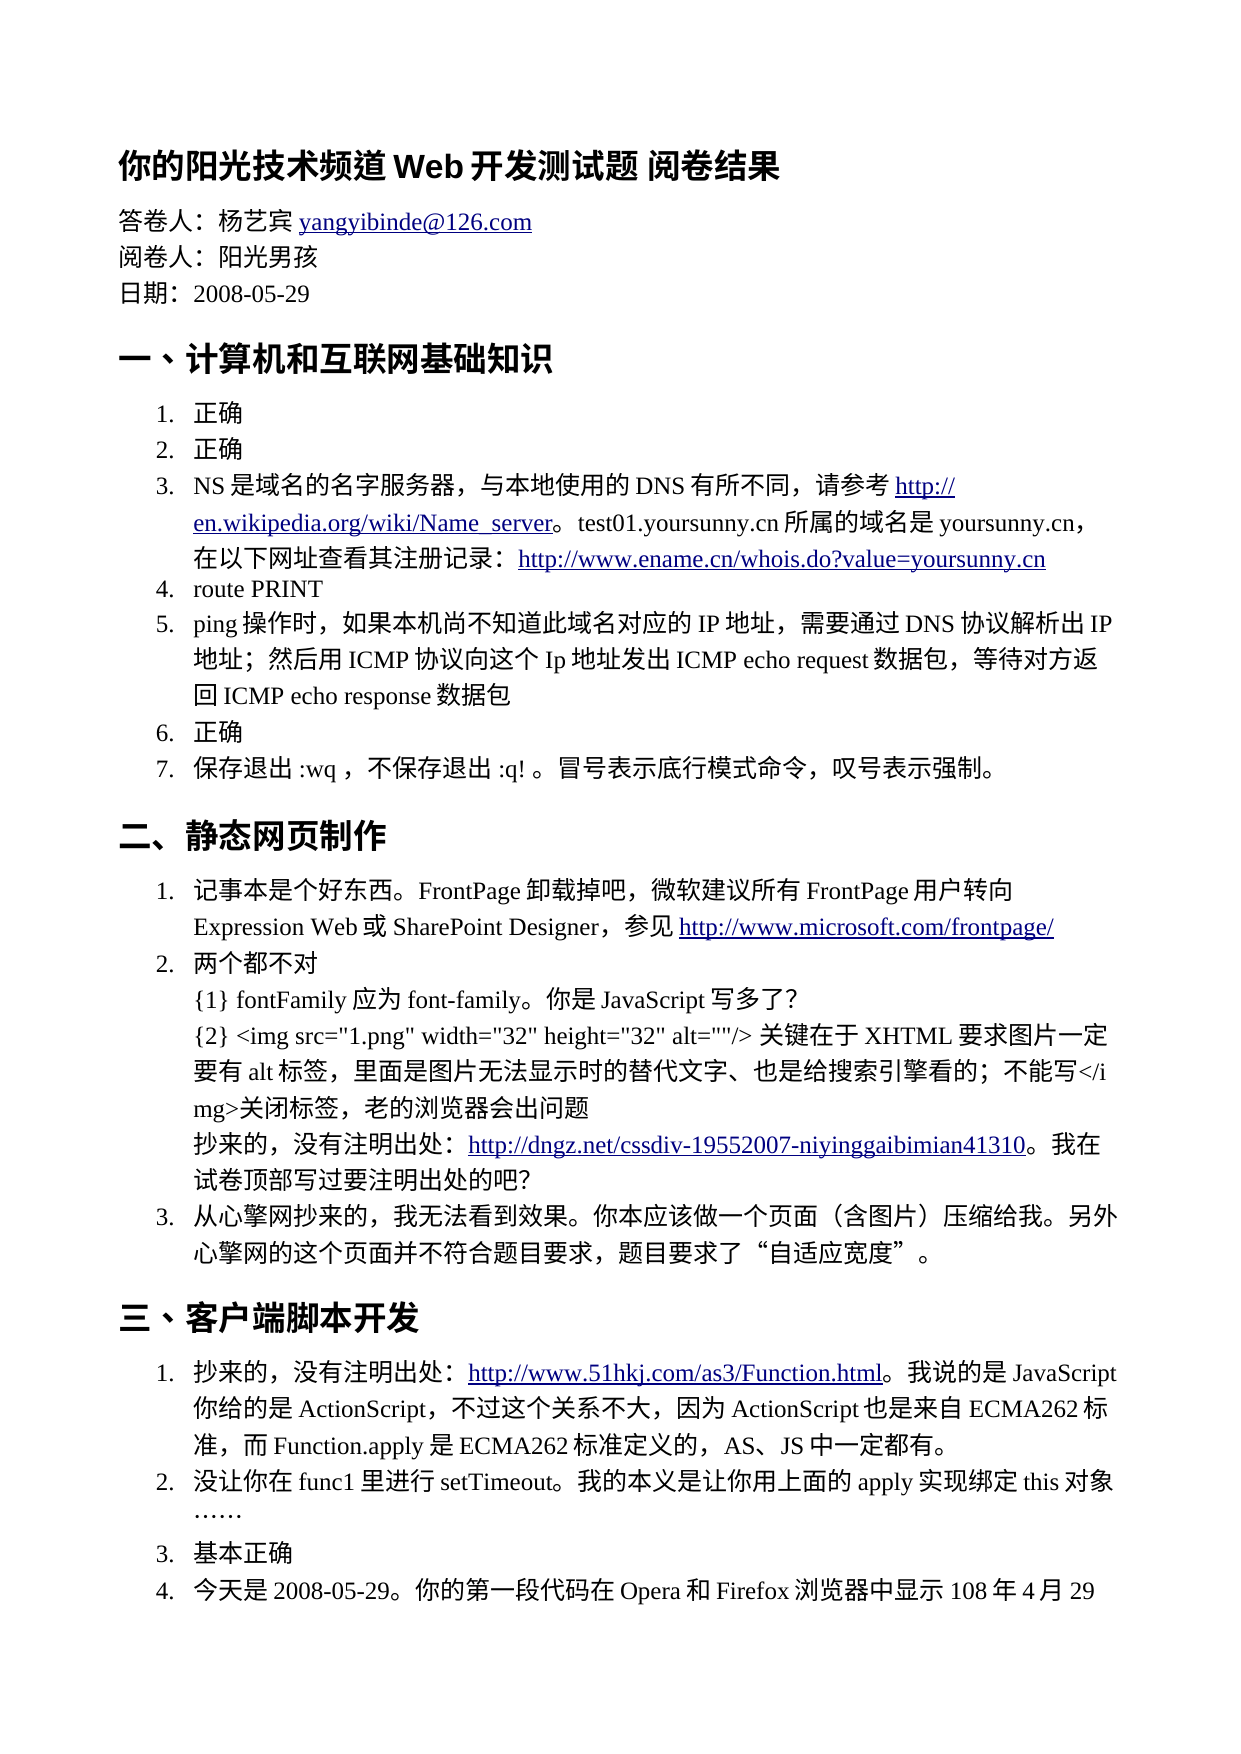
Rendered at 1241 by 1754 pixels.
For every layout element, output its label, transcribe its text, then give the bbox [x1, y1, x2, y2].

list 正确 [156, 429, 1122, 466]
list 从心擎网抄来的，我无法看到效果。你本应该做一个页面（含图片）压缩给我。另外心擎网的这个页面并不符合题目要求，题目要求了“自适应宽度”。 [156, 1197, 1122, 1269]
list 保存退出 :wq ，不保存退出 :q! 。冒号表示底行模式命令，叹号表示强制。 [156, 748, 1122, 784]
list 正确 [156, 712, 1122, 748]
list 记事本是个好东西。FrontPage卸载掉吧，微软建议所有FrontPage用户转向Expression Web或SharePoint Designer，参见http://www.microsoft.com/frontpage/ [156, 871, 1122, 943]
list 基本正确 [156, 1534, 1122, 1570]
list 抄来的，没有注明出处：http://dngz.net/cssdiv-19552007-niyinggaibimian41310。我在试卷顶部写过要注明出处的吧？ [156, 1124, 1122, 1197]
list 正确 [156, 393, 1122, 429]
subtitle 一、计算机和互联网基础知识 [118, 335, 1122, 381]
list 抄来的，没有注明出处：http://www.51hkj.com/as3/Function.html。我说的是JavaScript你给的是ActionScript，不过这个关系不大，因为ActionScript也是来自ECMA262标准，而Function.apply是ECMA262标准定义的，AS、JS中一定都有。 [156, 1353, 1122, 1461]
subtitle 二、静态网页制作 [118, 809, 1122, 858]
text 日期：2008-05-29 [118, 274, 1122, 310]
list route PRINT [156, 574, 1122, 603]
subtitle 三、客户端脚本开发 [118, 1294, 1122, 1340]
list 今天是2008-05-29。你的第一段代码在Opera和Firefox浏览器中显示108年4月29 [156, 1570, 1122, 1606]
list NS是域名的名字服务器，与本地使用的DNS有所不同，请参考http://en.wikipedia.org/wiki/Name_server。test01.yoursunny.cn所属的域名是yoursunny.cn，在以下网址查看其注册记录：http://www.ename.cn/whois.do?value=yoursunny.cn [156, 466, 1122, 574]
text 答卷人：杨艺宾 yangyibinde@126.com [118, 201, 1122, 238]
subtitle 你的阳光技术频道Web开发测试题 阅卷结果 [118, 143, 1122, 189]
list 两个都不对 {1} fontFamily应为font-family。你是JavaScript写多了？ {2} <img src="1.png" width="32" height="32" alt=""/> 关键在于XHTML要求图片一定要有alt标签，里面是图片无法显示时的替代文字、也是给搜索引擎看的；不能写</img>关闭标签，老的浏览器会出问题 [156, 943, 1122, 1124]
list 没让你在func1里进行setTimeout。我的本义是让你用上面的apply实现绑定this对象…… [156, 1461, 1122, 1534]
list ping操作时，如果本机尚不知道此域名对应的IP地址，需要通过DNS协议解析出IP地址；然后用ICMP协议向这个 Ip地址发出ICMP echo request数据包，等待对方返回ICMP echo response数据包 [156, 603, 1122, 712]
text 阅卷人：阳光男孩 [118, 238, 1122, 274]
